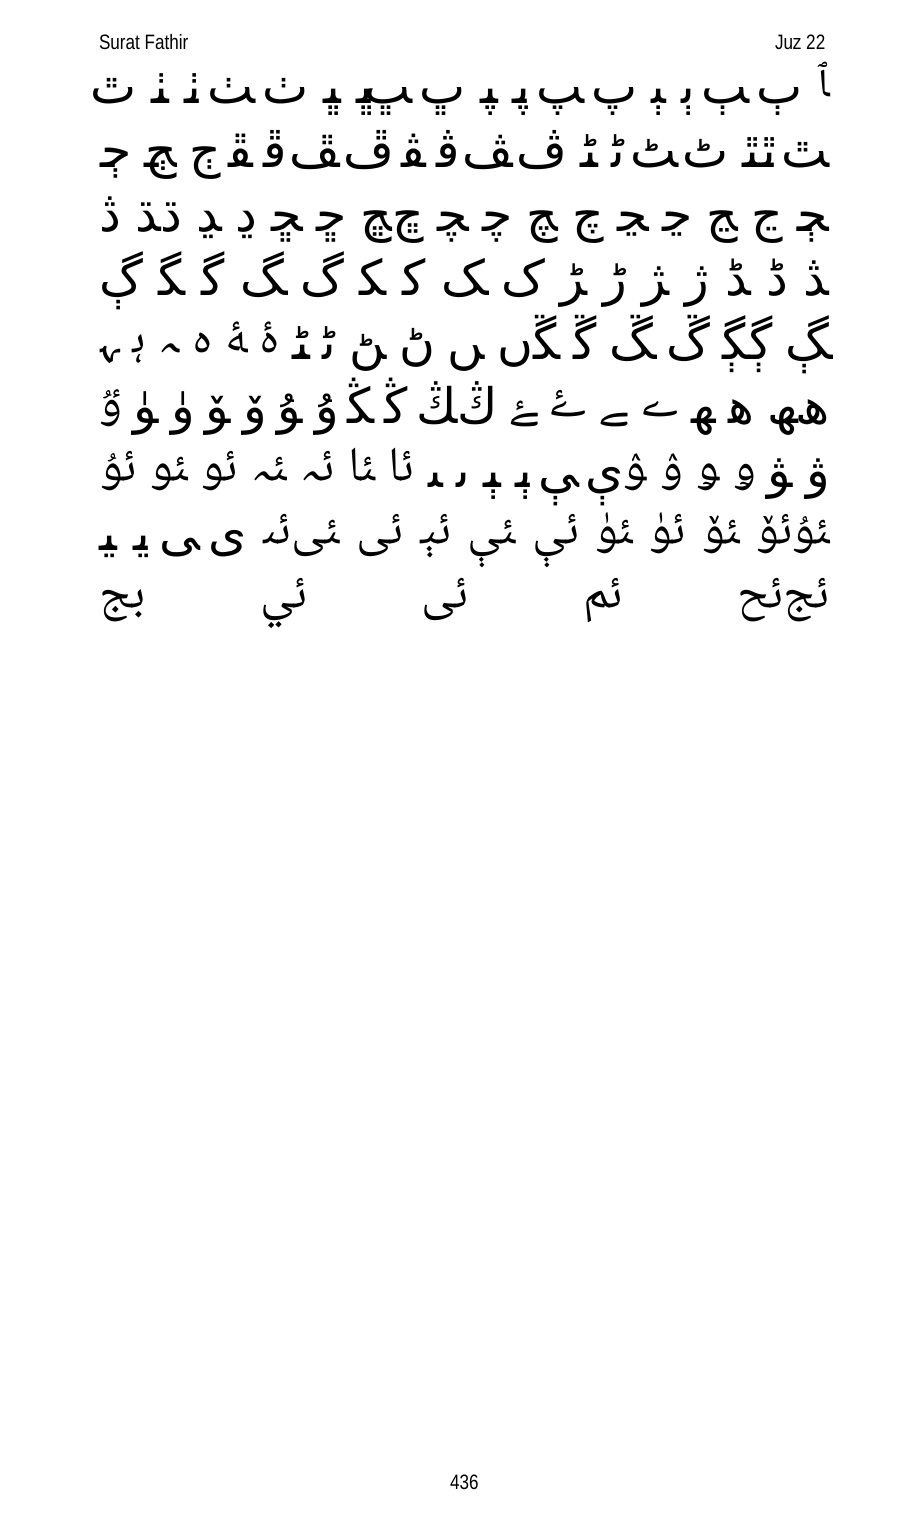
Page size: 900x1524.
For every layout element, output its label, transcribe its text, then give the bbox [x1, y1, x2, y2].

text ﭑ ﭒ ﭓ ﭔ ﭕ ﭖ ﭗ ﭘ ﭙ ﭚ ﭛﭜ ﭝ ﭞ ﭟ ﭠ ﭡ ﭢ ﭣ ﭤﭥ ﭦ ﭧ ﭨ ﭩ ﭪ ﭫ ﭬ ﭭ ﭮ ﭯ ﭰ ﭱ ﭲ ﭳ ﭴ ﭵ ﭶ ﭷ ﭸ ﭹ ﭺ ﭻ ﭼ ﭽ ﭾﭿ ﮀ ﮁ ﮂ ﮃ ﮄﮅ ﮆ ﮇ ﮈ ﮉ ﮊ ﮋ ﮌ ﮍ ﮎ ﮏ ﮐ ﮑ ﮒ ﮓ ﮔ ﮕ ﮖ ﮗ ﮘﮙ ﮚ ﮛ ﮜ ﮝﮞ ﮟ ﮠ ﮡ ﮢ ﮣ ﮤ ﮥ ﮦ ﮧ ﮨ ﮩ ﮪﮫ ﮬ ﮭ ﮮ ﮯ ﮰ ﮱ ﯓ ﯔ ﯕ ﯖ ﯗ ﯘ ﯙ ﯚ ﯛ ﯜ ﯝ ﯞ ﯟ ﯠ ﯡ ﯢ ﯣﯤ ﯥ ﯦ ﯧ ﯨ ﯩ ﯪ ﯫ ﯬ ﯭ ﯮ ﯯ ﯰ ﯱﯲ ﯳ ﯴ ﯵ ﯶ ﯷ ﯸ ﯹ ﯺﯻ ﯼ ﯽ ﯾ ﯿ ﰀﰁ ﰂ ﰃ ﰄ ﰅ [99, 60, 829, 635]
